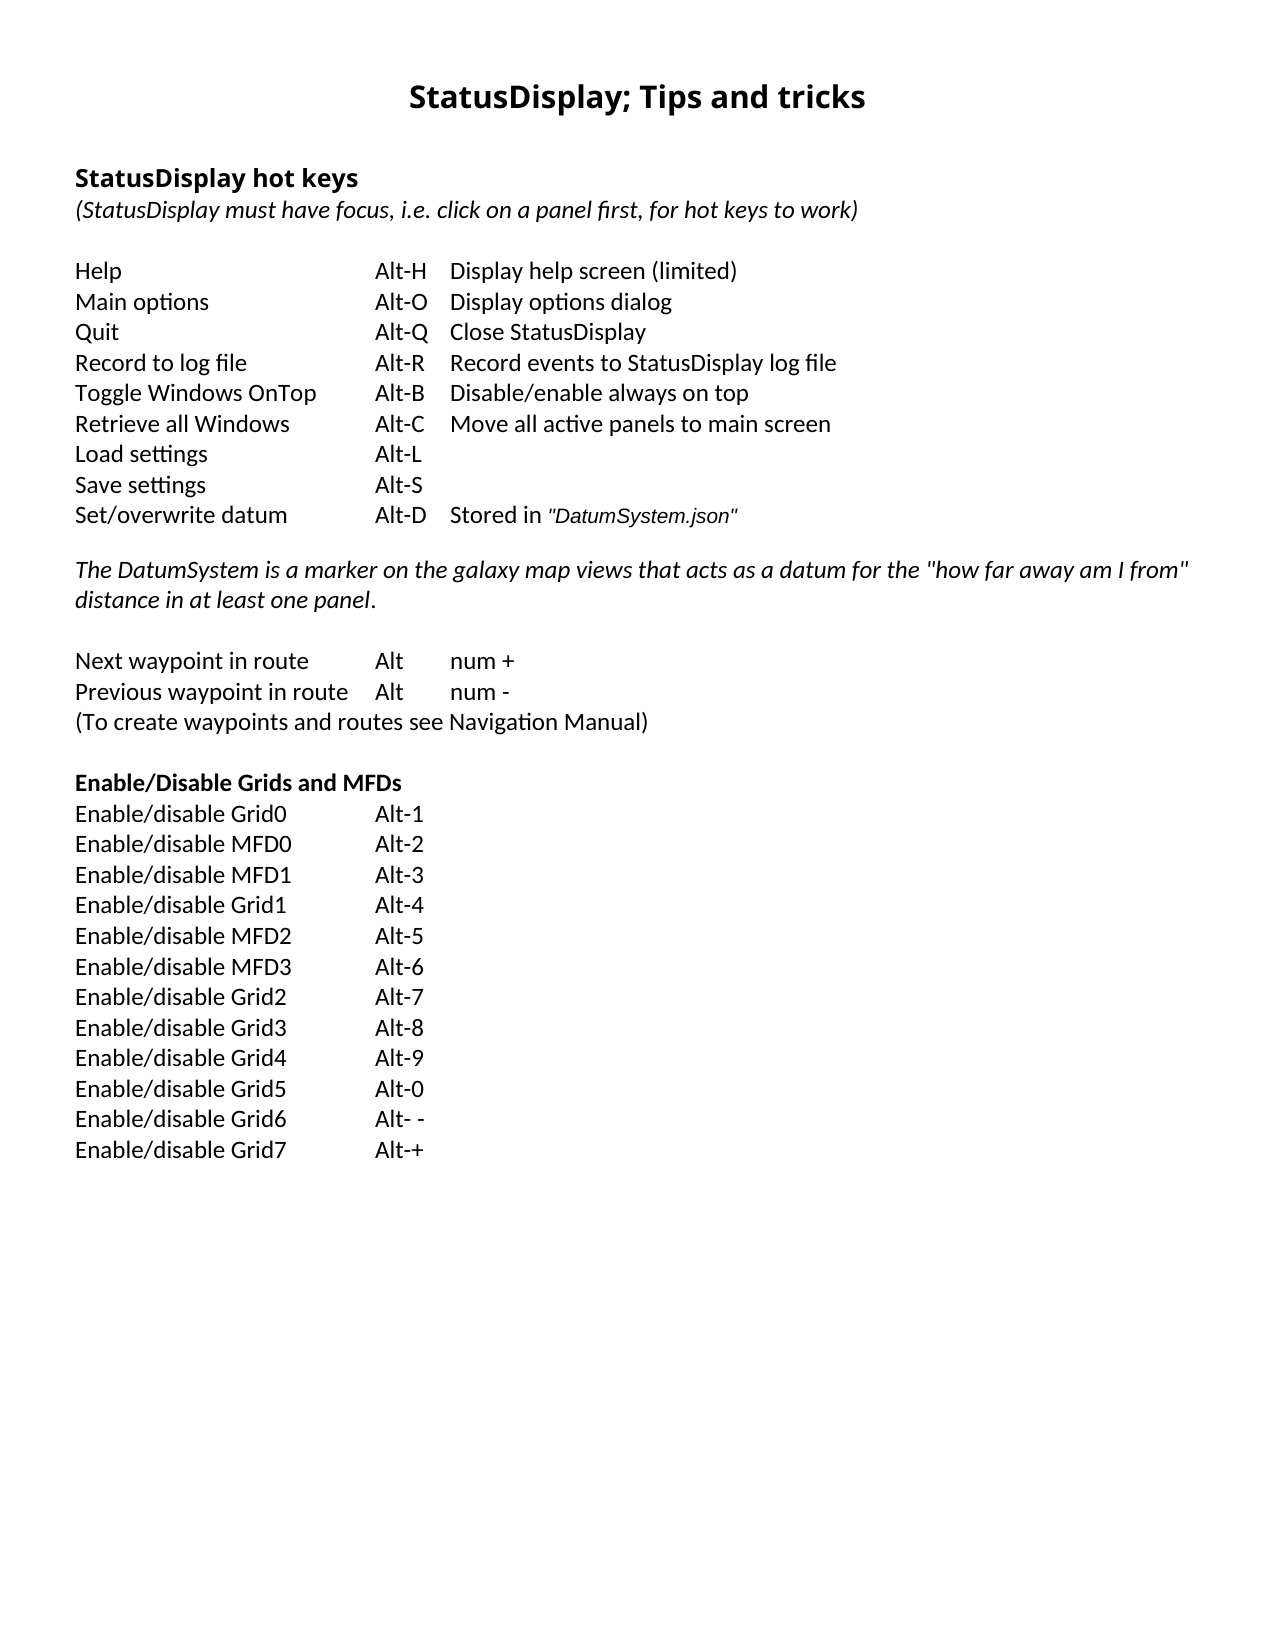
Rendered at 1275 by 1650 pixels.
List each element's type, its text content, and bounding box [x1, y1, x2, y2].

text Enable/disable Grid6 Alt- - [75, 1103, 1200, 1134]
text Enable/disable Grid4 Alt-9 [75, 1042, 1200, 1073]
text (To create waypoints and routes see Navigation Manual) [75, 707, 1200, 737]
text Enable/Disable Grids and MFDs [75, 768, 1200, 798]
text Main options Alt-O Display options dialog [75, 286, 1200, 316]
text Enable/disable Grid1 Alt-4 [75, 890, 1200, 920]
text Set/overwrite datum Alt-D Stored in "DatumSystem.json" [75, 499, 1200, 530]
text Retrieve all Windows Alt-C Move all active panels to main screen [75, 408, 1200, 438]
text The DatumSystem is a marker on the galaxy map views that acts as a datum for the "how far away am I from" distance in at least one panel. [75, 554, 1200, 615]
text Enable/disable MFD3 Alt-6 [75, 951, 1200, 981]
text StatusDisplay; Tips and tricks [75, 75, 1200, 118]
text Enable/disable Grid3 Alt-8 [75, 1012, 1200, 1042]
text Enable/disable Grid0 Alt-1 [75, 798, 1200, 829]
text Load settings Alt-L [75, 438, 1200, 469]
text Enable/disable Grid7 Alt-+ [75, 1134, 1200, 1164]
text Next waypoint in route Alt num + [75, 646, 1200, 676]
text (StatusDisplay must have focus, i.e. click on a panel first, for hot keys to work) [75, 194, 1200, 225]
text Help Alt-H Display help screen (limited) [75, 255, 1200, 286]
text StatusDisplay hot keys [75, 160, 1200, 194]
text Previous waypoint in route Alt num - [75, 676, 1200, 707]
text Record to log file Alt-R Record events to StatusDisplay log file [75, 347, 1200, 377]
text Enable/disable Grid5 Alt-0 [75, 1073, 1200, 1103]
text Enable/disable MFD1 Alt-3 [75, 859, 1200, 890]
text Enable/disable Grid2 Alt-7 [75, 981, 1200, 1012]
text Quit Alt-Q Close StatusDisplay [75, 316, 1200, 347]
text Enable/disable MFD0 Alt-2 [75, 829, 1200, 859]
text Enable/disable MFD2 Alt-5 [75, 920, 1200, 951]
text Save settings Alt-S [75, 469, 1200, 499]
text Toggle Windows OnTop Alt-B Disable/enable always on top [75, 377, 1200, 408]
